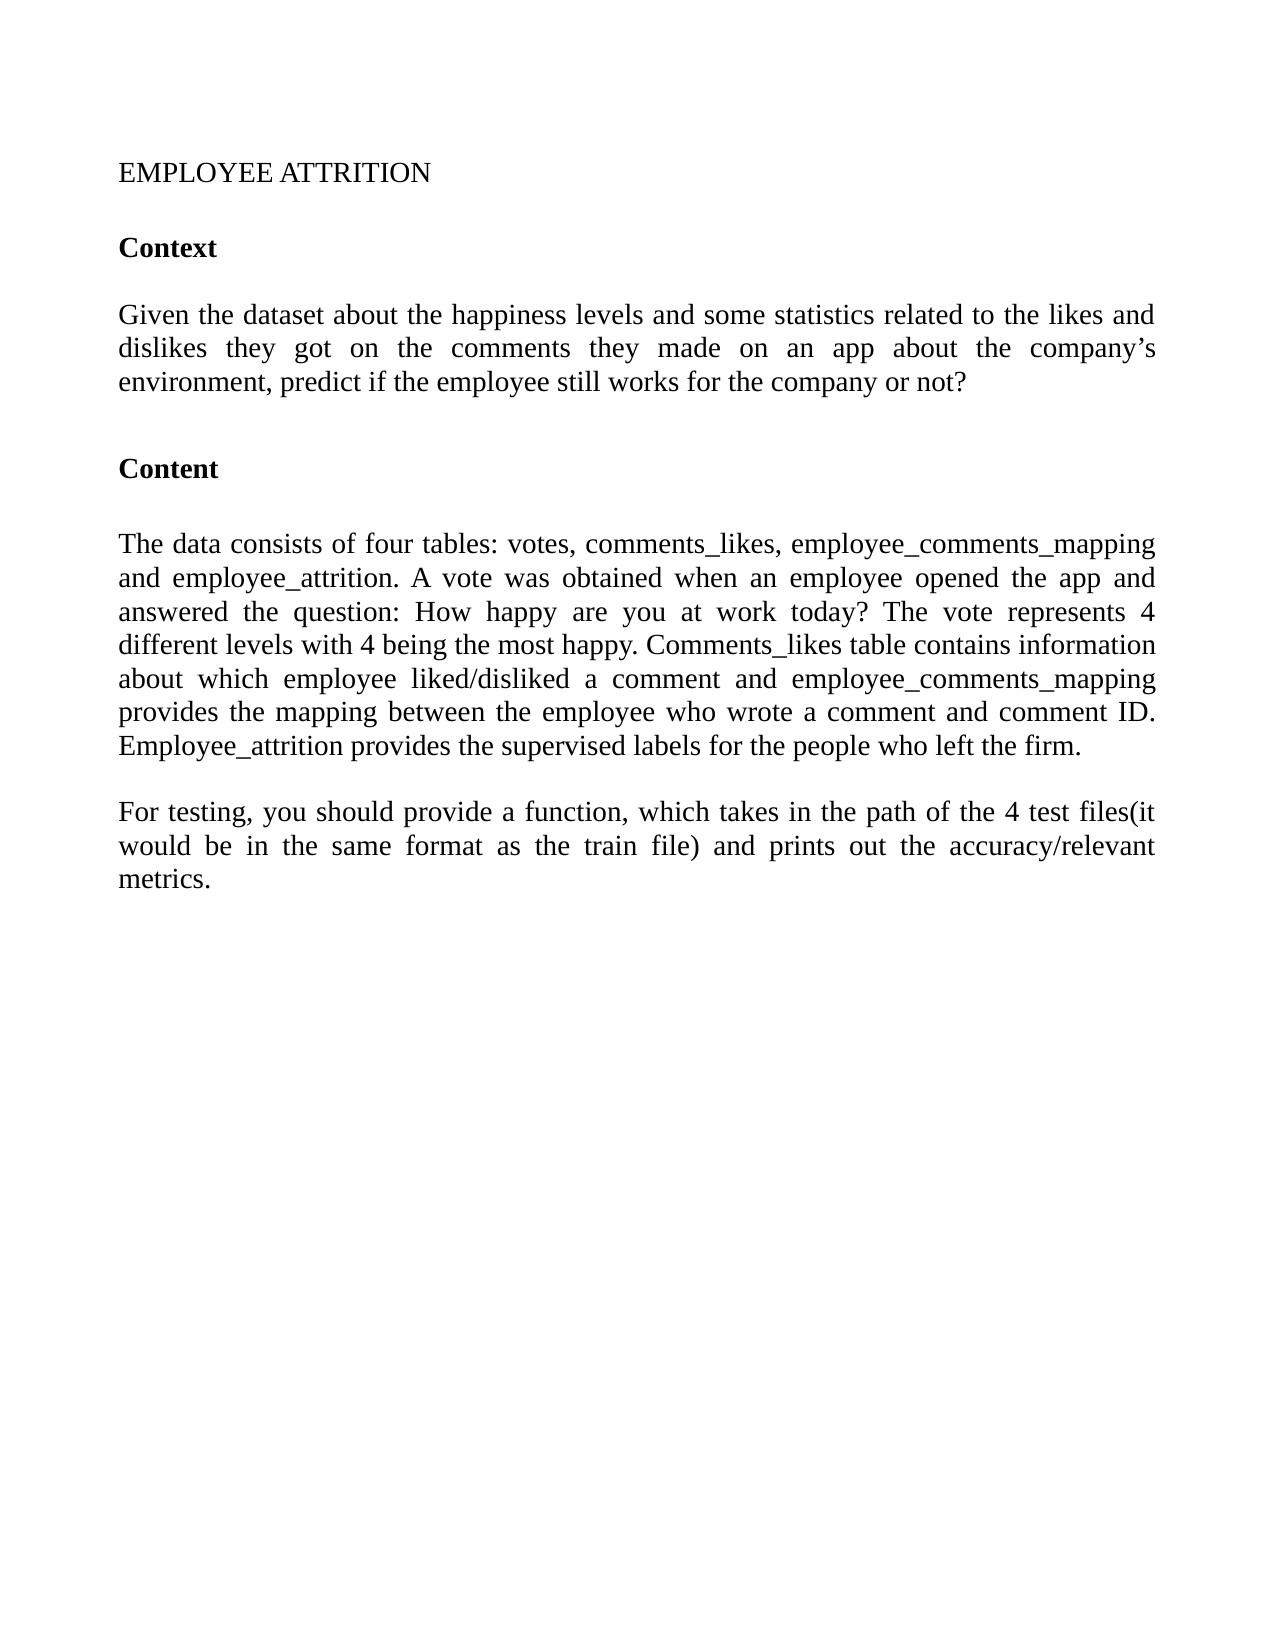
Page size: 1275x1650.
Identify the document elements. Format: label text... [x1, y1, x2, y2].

text Given the dataset about the happiness levels and some statistics related to the likes and dislikes they got on the comments they made on an app about the company’s environment, predict if the employee still works for the company or not? [118, 297, 1157, 398]
subtitle Content [118, 452, 1157, 485]
text The data consists of four tables: votes, comments_likes, employee_comments_mapping and employee_attrition. A vote was obtained when an employee opened the app and answered the question: How happy are you at work today? The vote represents 4 different levels with 4 being the most happy. Comments_likes table contains information about which employee liked/disliked a comment and employee_comments_mapping provides the mapping between the employee who wrote a comment and comment ID. Employee_attrition provides the supervised labels for the people who left the firm. [118, 527, 1157, 761]
text Context [118, 231, 1157, 264]
subtitle EMPLOYEE ATTRITION [118, 156, 1157, 189]
text For testing, you should provide a function, which takes in the path of the 4 test files(it would be in the same format as the train file) and prints out the accuracy/relevant metrics. [118, 794, 1157, 895]
